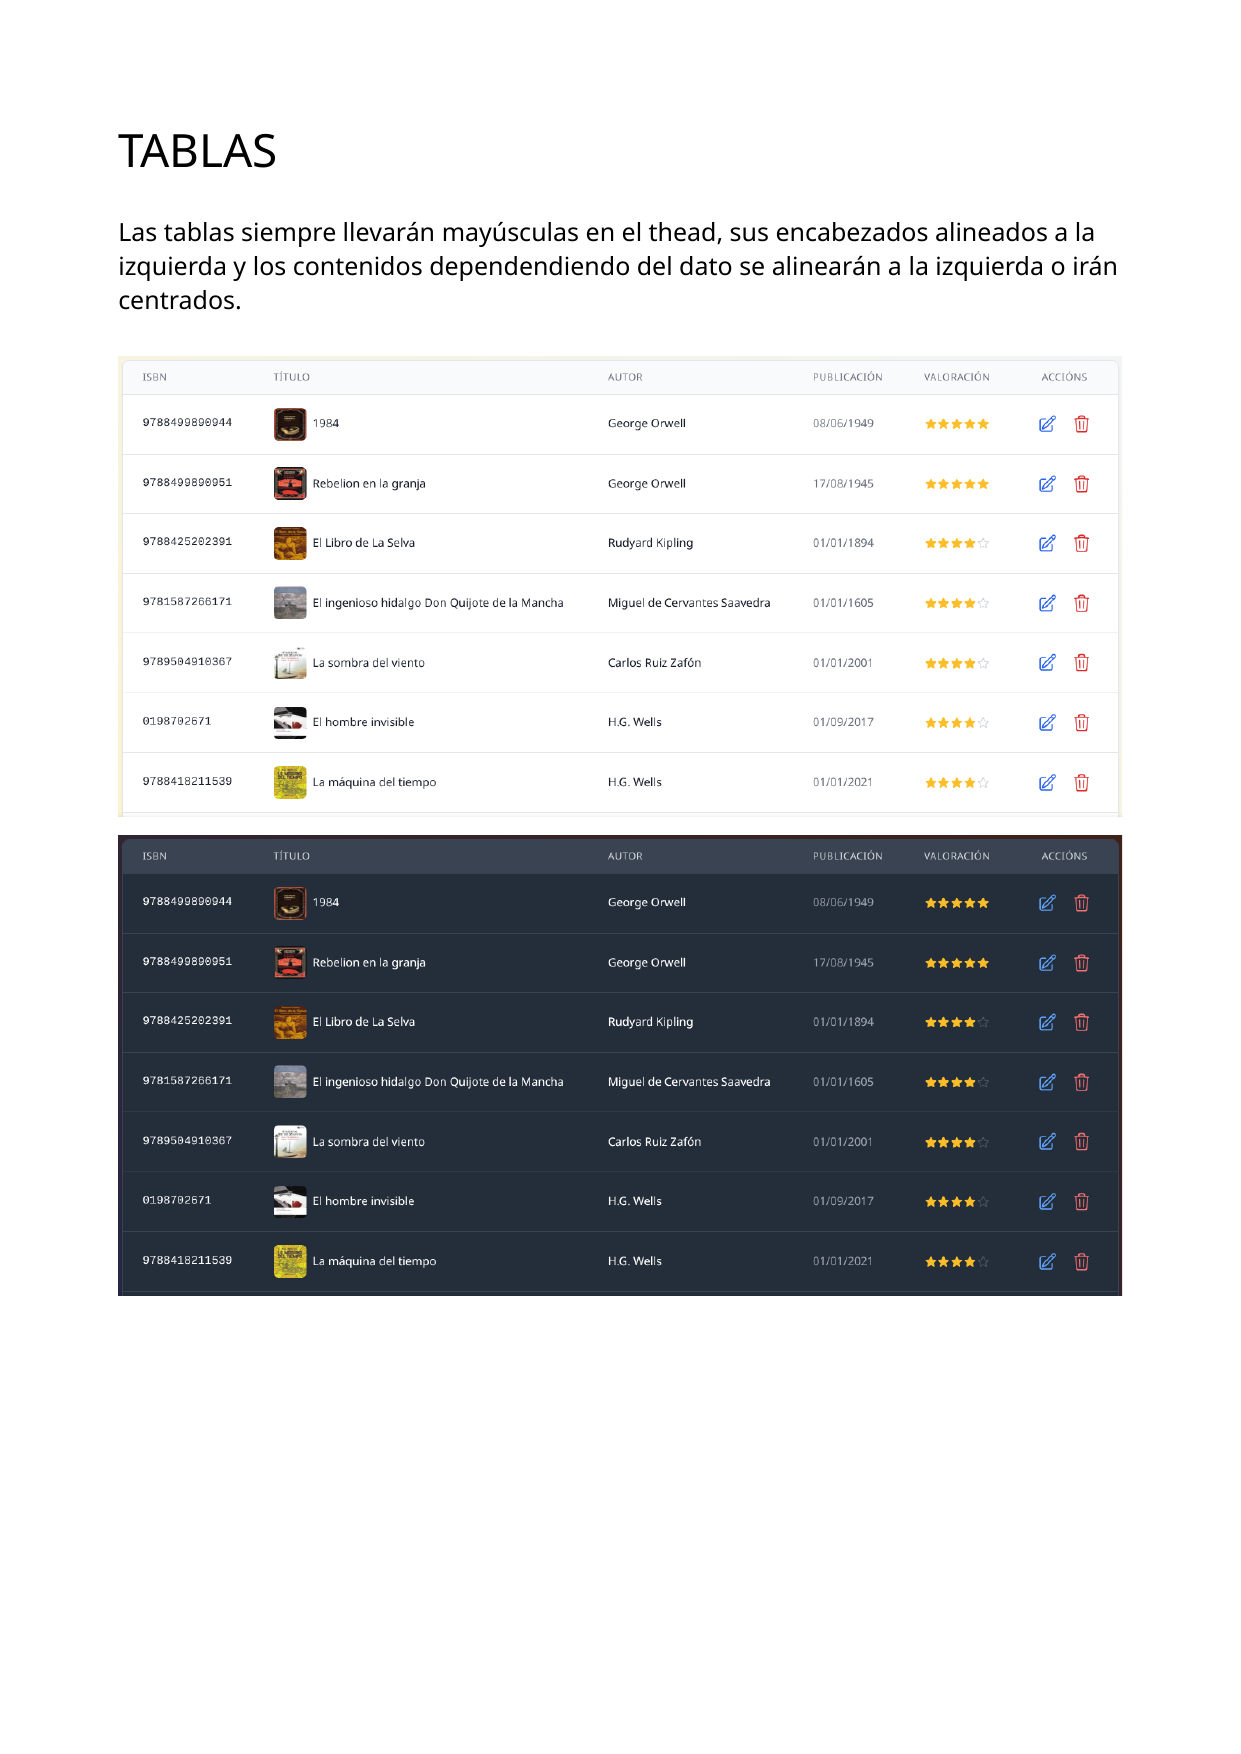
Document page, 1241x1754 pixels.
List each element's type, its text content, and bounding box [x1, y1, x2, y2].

text Las tablas siempre llevarán mayúsculas en el thead, sus encabezados alineados a la izquierda y los contenidos dependendiendo del dato se alinearán a la izquierda o irán centrados. [118, 214, 1122, 317]
picture [118, 356, 1123, 817]
picture [118, 835, 1123, 1296]
text TABLAS [118, 118, 1122, 181]
